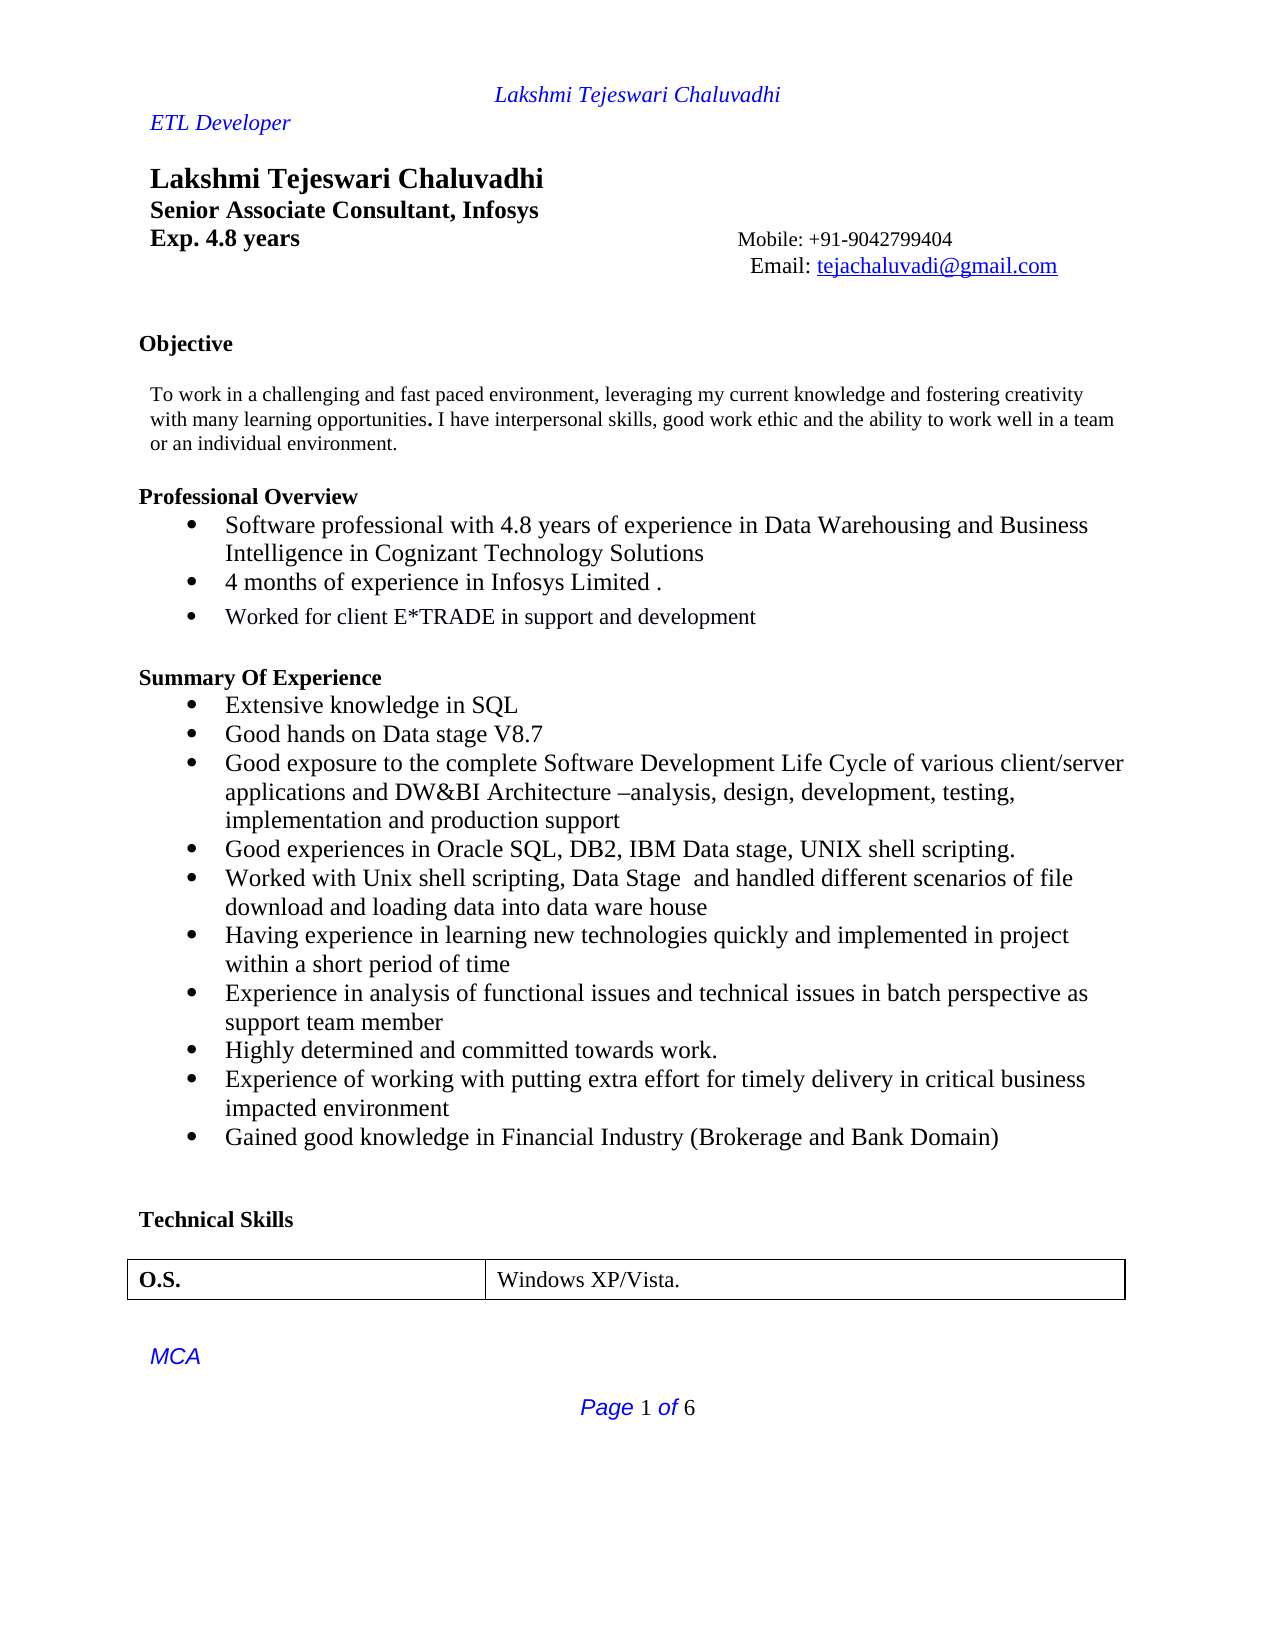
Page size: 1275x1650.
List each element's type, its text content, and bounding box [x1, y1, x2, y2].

table_header O.S. [128, 1260, 485, 1299]
table_header Windows XP/Vista. [486, 1260, 1124, 1299]
list Good experiences in Oracle SQL, DB2, IBM Data stage, UNIX shell scripting. [187, 834, 1125, 863]
list Good hands on Data stage V8.7 [187, 719, 1125, 748]
list 4 months of experience in Infosys Limited . [187, 567, 1125, 596]
text Senior Associate Consultant, Infosys [150, 195, 1125, 223]
table_header Summary Of Experience [128, 664, 1125, 691]
text Lakshmi Tejeswari Chaluvadhi [150, 161, 1125, 195]
text Email: tejachaluvadi@gmail.com [750, 252, 1125, 279]
list Experience in analysis of functional issues and technical issues in batch perspective as support team member [187, 978, 1125, 1036]
table_header Professional Overview [128, 483, 1125, 510]
list Worked with Unix shell scripting, Data Stage and handled different scenarios of file download and loading data into data ware house [187, 863, 1125, 921]
list Worked for client E*TRADE in support and development [187, 602, 1125, 629]
list Highly determined and committed towards work. [187, 1036, 1125, 1064]
list Extensive knowledge in SQL [187, 691, 1125, 719]
list Having experience in learning new technologies quickly and implemented in project within a short period of time [187, 921, 1125, 978]
list Software professional with 4.8 years of experience in Data Warehousing and Business Intelligence in Cognizant Technology Solutions [187, 510, 1125, 567]
table_header Technical Skills [128, 1206, 1125, 1232]
list Gained good knowledge in Financial Industry (Brokerage and Bank Domain) [187, 1122, 1125, 1151]
table_header Objective [128, 330, 1125, 356]
text Exp. 4.8 years Mobile: +91-9042799404 [150, 223, 1125, 252]
list Experience of working with putting extra effort for timely delivery in critical business impacted environment [187, 1064, 1125, 1122]
list Good exposure to the complete Software Development Life Cycle of various client/server applications and DW&BI Architecture –analysis, design, development, testing, implementation and production support [187, 748, 1125, 834]
text To work in a challenging and fast paced environment, leveraging my current knowledge and fostering creativity with many learning opportunities. I have interpersonal skills, good work ethic and the ability to work well in a team or an individual environment. [150, 382, 1125, 454]
